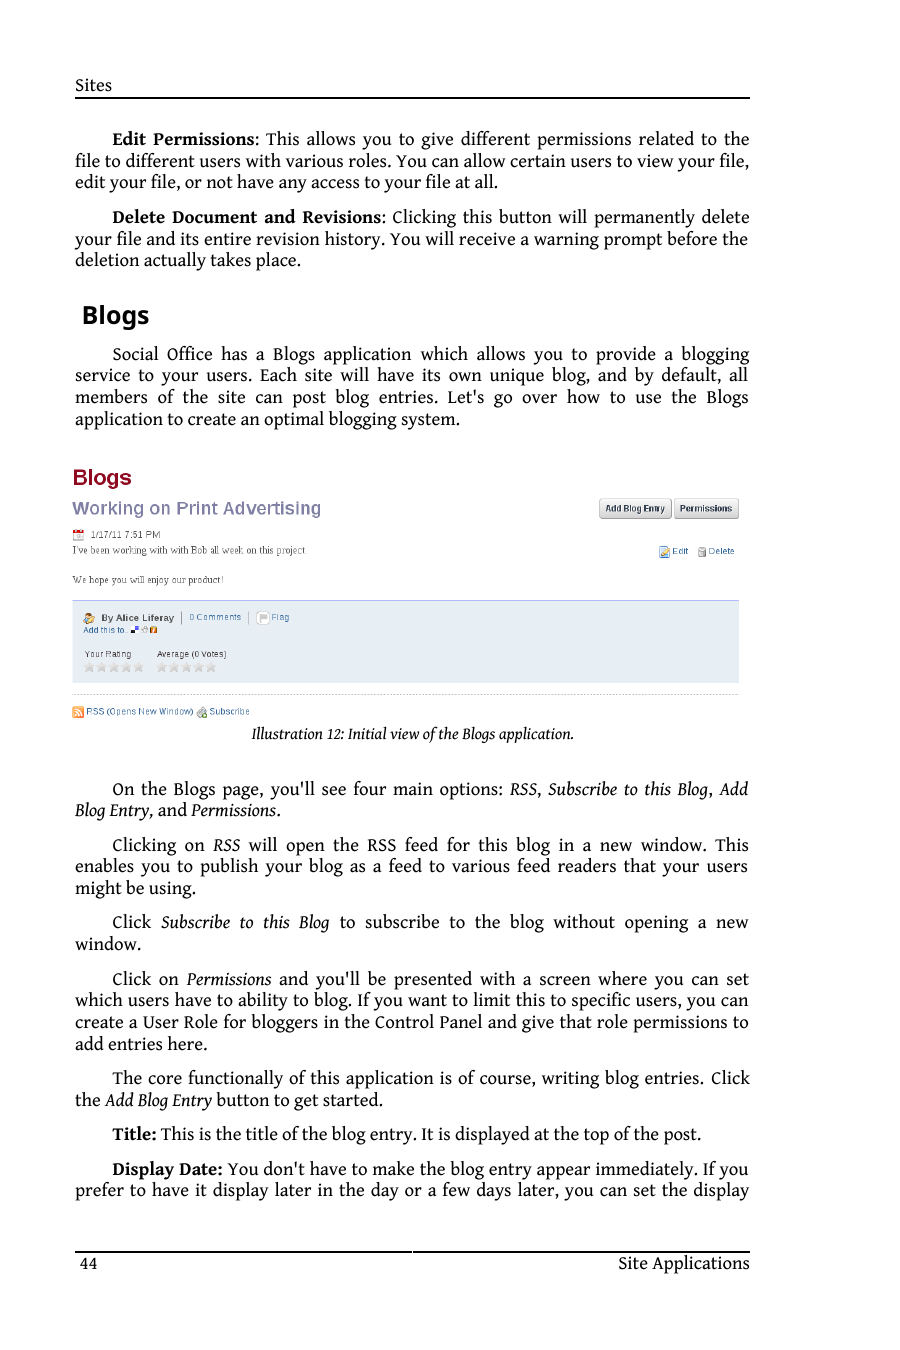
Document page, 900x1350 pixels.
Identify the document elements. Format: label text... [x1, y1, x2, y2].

text Clicking on RSS will open the RSS feed for this blog in a new window. This enables you to publish your blog as a feed to various feed readers that your users might be using. [75, 835, 750, 900]
text The core functionally of this application is of course, writing blog entries. Click the Add Blog Entry button to get started. [75, 1068, 750, 1112]
text Illustration 12: Initial view of the Blogs application. [76, 459, 751, 744]
subtitle Blogs [75, 297, 750, 331]
text On the Blogs page, you'll see four main options: RSS, Subscribe to this Blog, Add Blog Entry, and Permissions. [75, 725, 751, 822]
text Title: This is the title of the blog entry. It is displayed at the top of the post. [75, 1124, 750, 1146]
picture [70, 459, 746, 725]
text Social Office has a Blogs application which allows you to provide a blogging service to your users. Each site will have its own unique blog, and by default, all members of the site can post blog entries. Let's go over how to use the Blogs application to create an optimal blogging system. [75, 343, 750, 431]
text Display Date: You don't have to make the blog entry appear immediately. If you prefer to have it display later in the day or a few days later, you can set the display [75, 1158, 750, 1202]
text [75, 443, 750, 459]
text Delete Document and Revisions: Clicking this button will permanently delete your file and its entire revision history. You will receive a warning prompt before the deletion actually takes place. [75, 207, 750, 272]
text Edit Permissions: This allows you to give different permissions related to the file to different users with various roles. You can allow certain users to view your file, edit your file, or not have any access to your file at all. [75, 129, 750, 194]
text Click on Permissions and you'll be presented with a screen where you can set which users have to ability to blog. If you want to limit this to specific users, you can create a User Role for bloggers in the Control Panel and give that role permissions to add entries here. [75, 968, 750, 1056]
text Click Subscribe to this Blog to subscribe to the blog without opening a new window. [75, 912, 750, 956]
